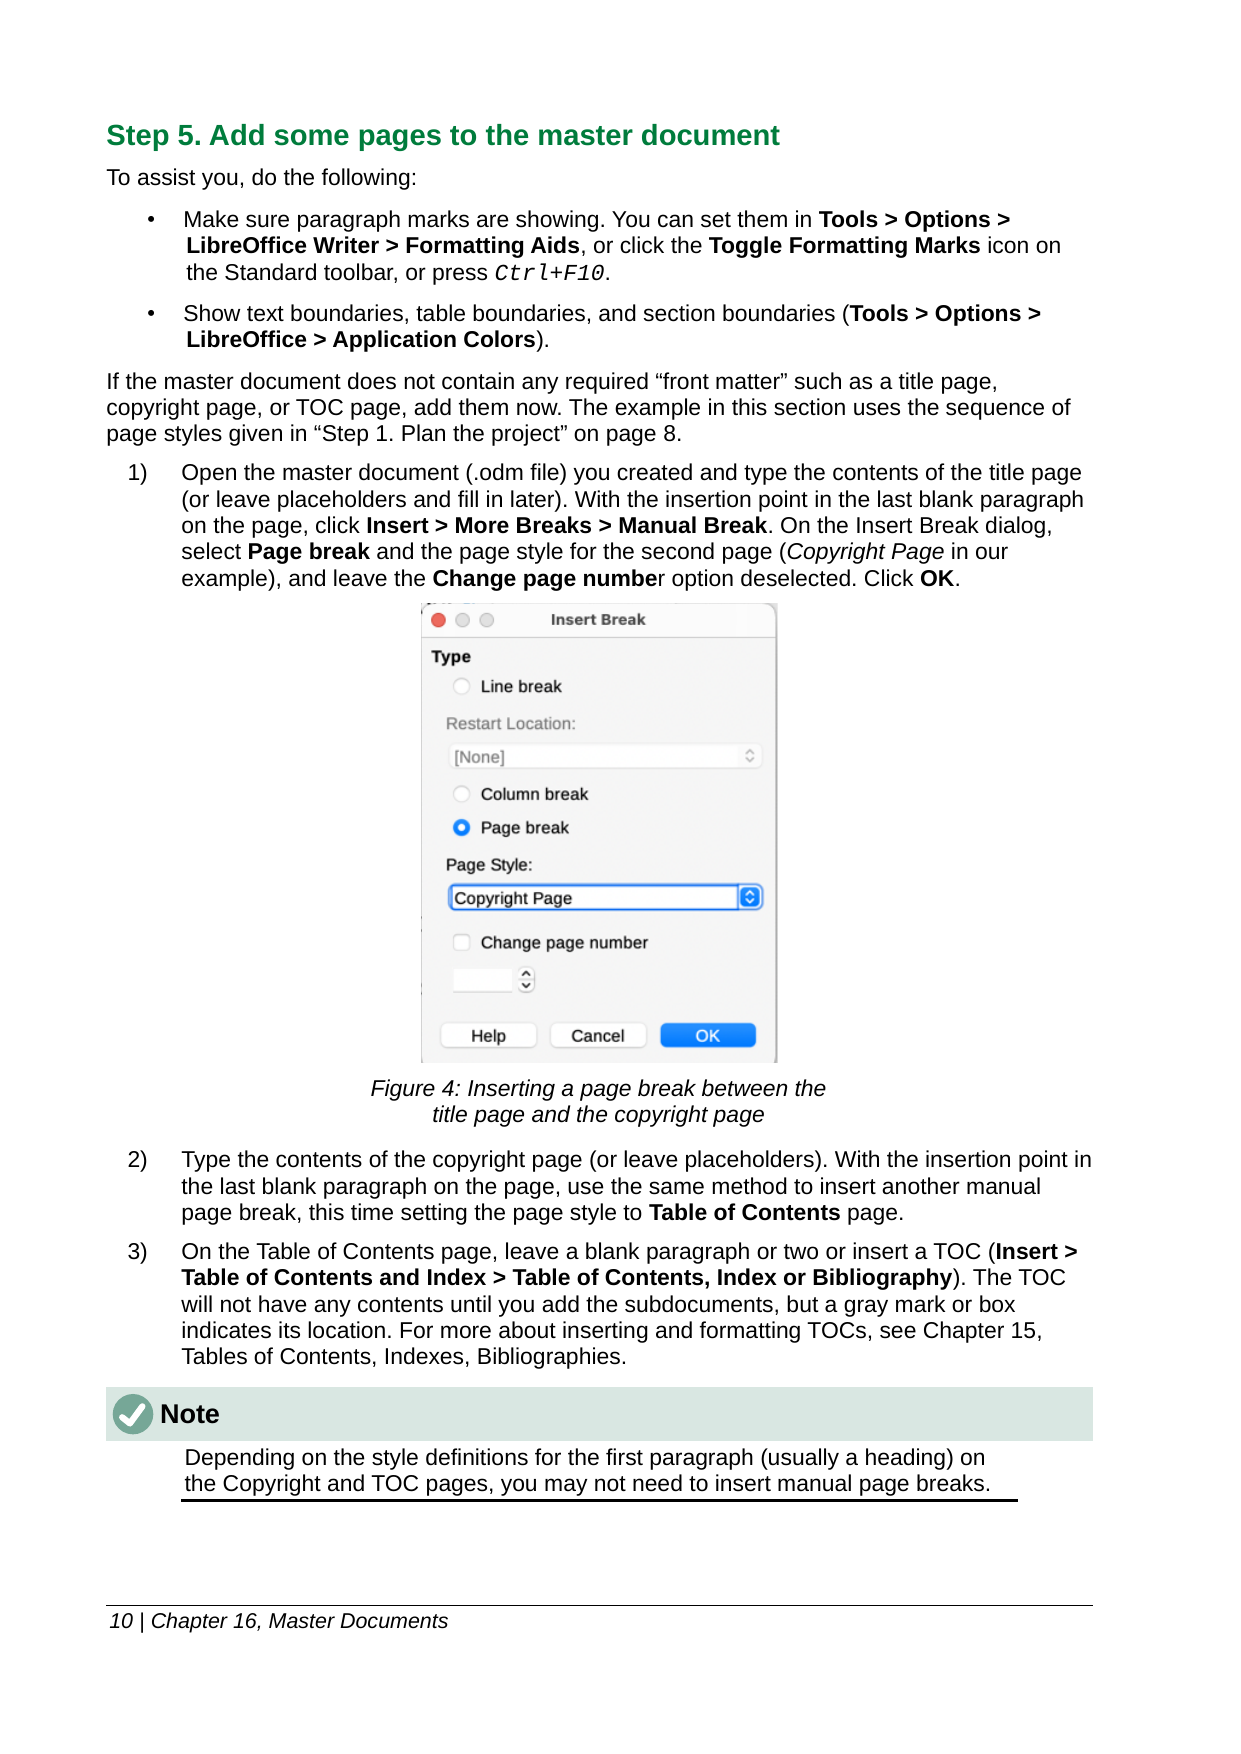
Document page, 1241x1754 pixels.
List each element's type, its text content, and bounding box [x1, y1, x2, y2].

picture [421, 603, 778, 1063]
subtitle Note [106, 1387, 1093, 1441]
subtitle Step 5. Add some pages to the master document [106, 118, 1093, 152]
text If the master document does not contain any required “front matter” such as a title page, copyright page, or TOC page, add them now. The example in this section uses the sequence of page styles given in “Step 1. Plan the project” on page 8. [106, 368, 1093, 447]
list To assist you, do the following: [106, 164, 1093, 191]
list On the Table of Contents page, leave a blank paragraph or two or insert a TOC (Insert > Table of Contents and Index > Table of Contents, Index or Bibliography). The TOC will not have any contents until you add the subdocuments, but a gray mark or box indicates its location. For more about inserting and formatting TOCs, see Chapter 15, Tables of Contents, Indexes, Bibliographies. [148, 1238, 1093, 1370]
list Type the contents of the copyright page (or leave placeholders). With the insertion point in the last blank paragraph on the page, use the same method to insert another manual page break, this time setting the page style to Table of Contents page. [148, 1146, 1093, 1225]
list Show text boundaries, table boundaries, and section boundaries (Tools > Options > LibreOffice > Application Colors). [144, 297, 1093, 355]
text Figure 4: Inserting a page break between the title page and the copyright page [367, 1075, 832, 1128]
list Make sure paragraph marks are showing. You can set them in Tools > Options > LibreOffice Writer > Formatting Aids, or click the Toggle Formatting Marks icon on the Standard toolbar, or press Ctrl+F10. [144, 203, 1093, 287]
text Depending on the style definitions for the first paragraph (usually a heading) on the Copyright and TOC pages, you may not need to insert manual page breaks. [181, 1441, 1018, 1499]
list Open the master document (.odm file) you created and type the contents of the title page (or leave placeholders and fill in later). With the insertion point in the last blank paragraph on the page, click Insert > More Breaks > Manual Break. On the Insert Break dialog, select Page break and the page style for the second page (Copyright Page in our example), and leave the Change page number option deselected. Click OK. [148, 459, 1093, 591]
